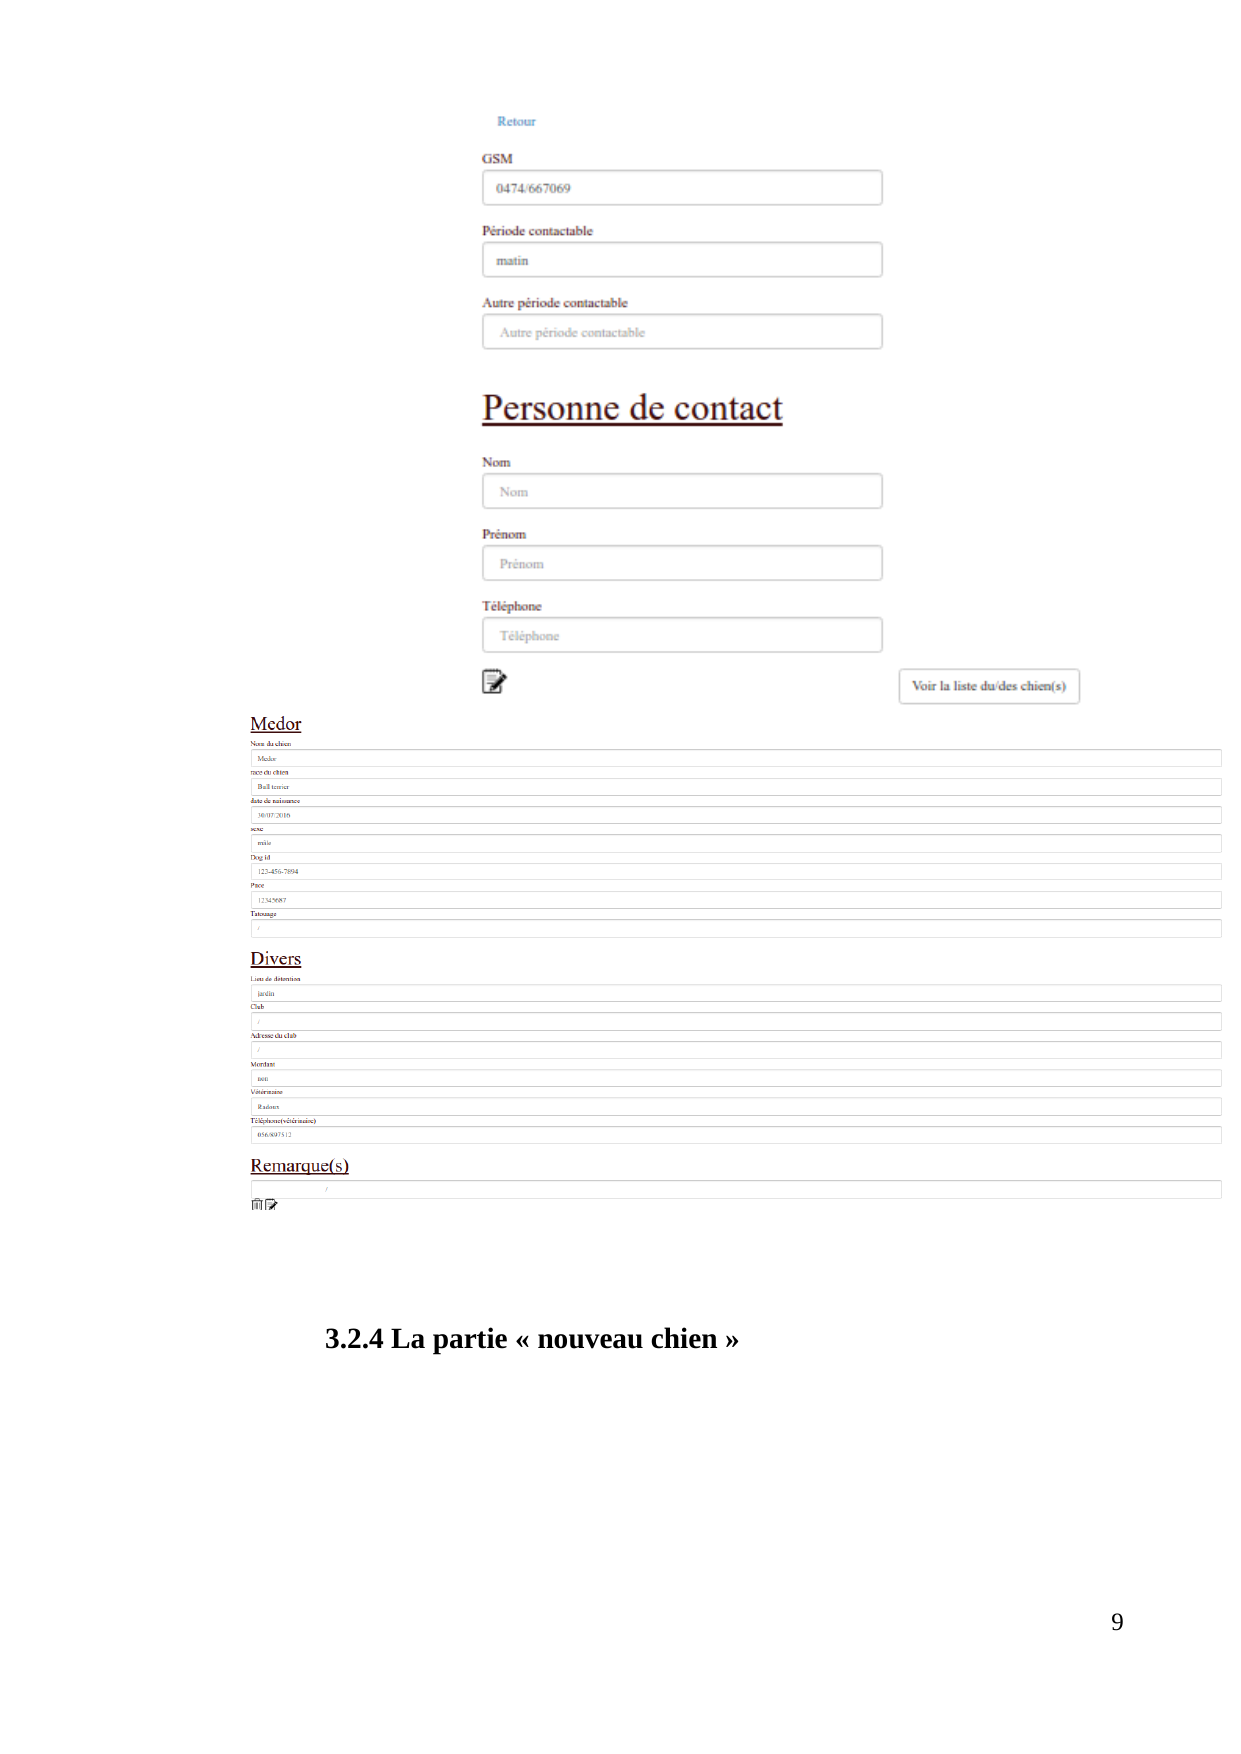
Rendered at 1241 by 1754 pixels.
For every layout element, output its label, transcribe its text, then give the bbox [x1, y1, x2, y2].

picture [236, 112, 1241, 1210]
subtitle 3.2.4 La partie « nouveau chien » [325, 1321, 1123, 1354]
